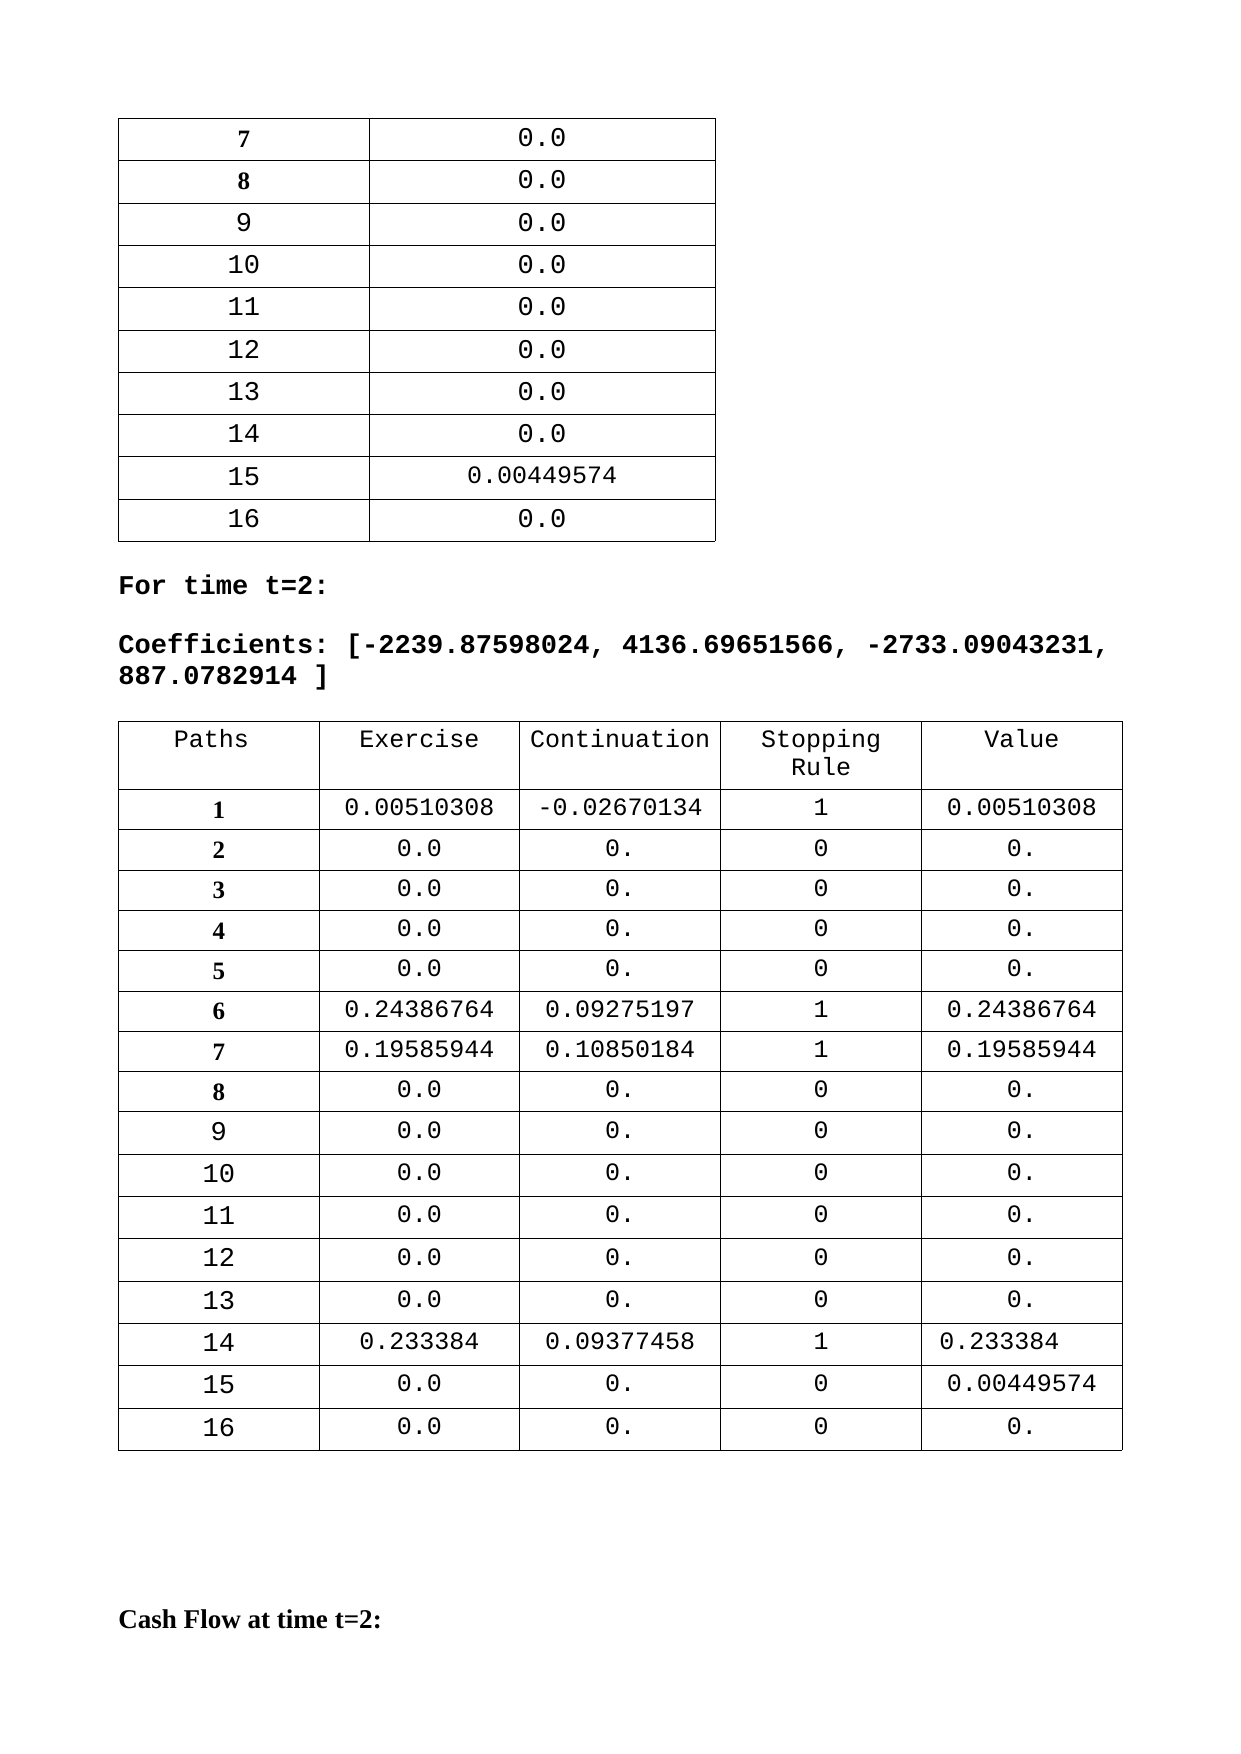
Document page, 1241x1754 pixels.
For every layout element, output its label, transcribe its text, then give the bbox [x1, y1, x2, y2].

table_cell 0.0 [320, 911, 519, 950]
table_cell 0. [922, 1239, 1122, 1281]
table_cell 10 [119, 1155, 319, 1196]
text Coefficients: [-2239.87598024, 4136.69651566, -2733.09043231, 887.0782914 ] [118, 631, 1122, 692]
table_cell 11 [119, 288, 369, 329]
table_cell 0. [520, 1282, 720, 1323]
table_cell 1 [721, 1324, 921, 1365]
table_cell 0.0 [320, 1409, 519, 1450]
table_header Continuation [520, 722, 720, 789]
table_cell 13 [119, 1282, 319, 1323]
table_cell 0.24386764 [320, 992, 519, 1031]
table_cell 0. [520, 911, 720, 950]
table_cell 11 [119, 1197, 319, 1238]
table_cell 0.10850184 [520, 1032, 720, 1071]
table_cell 0.0 [370, 373, 715, 414]
table_cell 0.0 [370, 500, 715, 541]
table_cell 8 [119, 161, 369, 203]
table_cell 0 [721, 911, 921, 950]
table_cell 15 [119, 457, 369, 499]
table_cell 0.24386764 [922, 992, 1122, 1031]
table_cell 0.09275197 [520, 992, 720, 1031]
table_cell 0.0 [320, 1239, 519, 1281]
table_cell 0. [520, 830, 720, 869]
text For time t=2: [118, 572, 1122, 603]
table_cell 0. [520, 1239, 720, 1281]
table_cell 0. [922, 1282, 1122, 1323]
table_cell -0.02670134 [520, 790, 720, 829]
table_cell 0.233384 [320, 1324, 519, 1365]
table_cell 0.0 [370, 246, 715, 287]
table_cell 14 [119, 1324, 319, 1365]
table_cell 12 [119, 1239, 319, 1281]
table_cell 0.19585944 [320, 1032, 519, 1071]
table_cell 0.00449574 [370, 457, 715, 499]
table_header Paths [119, 722, 319, 789]
table_cell 0. [520, 1409, 720, 1450]
table_cell 0. [520, 1072, 720, 1111]
table_cell 0. [922, 911, 1122, 950]
table_cell 8 [119, 1072, 319, 1111]
table_cell 0.0 [320, 951, 519, 991]
table_cell 0. [520, 1366, 720, 1407]
table_cell 0.233384 [922, 1324, 1122, 1365]
table_cell 15 [119, 1366, 319, 1407]
table_cell 0.19585944 [922, 1032, 1122, 1071]
table_cell 0.0 [320, 871, 519, 910]
table_cell 0 [721, 1197, 921, 1238]
table_cell 0.0 [370, 331, 715, 372]
table_cell 10 [119, 246, 369, 287]
table_cell 0 [721, 830, 921, 869]
table_cell 0 [721, 1112, 921, 1154]
table_cell 0. [520, 951, 720, 991]
table_cell 0.0 [320, 1366, 519, 1407]
table_cell 0.0 [370, 288, 715, 329]
table_cell 0. [520, 1112, 720, 1154]
table_cell 16 [119, 500, 369, 541]
table_header Stopping Rule [721, 722, 921, 789]
table_cell 0.00510308 [320, 790, 519, 829]
table_cell 0.0 [320, 1155, 519, 1196]
table_cell 0.00510308 [922, 790, 1122, 829]
table_cell 3 [119, 871, 319, 910]
table_cell 7 [119, 1032, 319, 1071]
table_cell 0. [922, 1155, 1122, 1196]
table_cell 0.0 [320, 1112, 519, 1154]
table_cell 0 [721, 1155, 921, 1196]
table_cell 0 [721, 1366, 921, 1407]
table_cell 0. [520, 1197, 720, 1238]
table_cell 0. [922, 830, 1122, 869]
table_cell 0.0 [370, 119, 715, 160]
table_cell 0.0 [320, 1197, 519, 1238]
table_cell 0. [922, 1409, 1122, 1450]
table_cell 0.0 [320, 1072, 519, 1111]
table_cell 0. [922, 871, 1122, 910]
table_cell 0 [721, 951, 921, 991]
table_cell 0.0 [370, 161, 715, 203]
table_cell 4 [119, 911, 319, 950]
table_cell 0 [721, 1282, 921, 1323]
text Cash Flow at time t=2: [118, 1603, 1122, 1634]
table_cell 9 [119, 204, 369, 245]
table_header Value [922, 722, 1122, 789]
table_cell 2 [119, 830, 319, 869]
table_header Exercise [320, 722, 519, 789]
table_cell 14 [119, 415, 369, 456]
table_cell 0 [721, 871, 921, 910]
table_cell 0.0 [370, 415, 715, 456]
table_cell 0.00449574 [922, 1366, 1122, 1407]
table_cell 0. [922, 1072, 1122, 1111]
table_cell 1 [721, 790, 921, 829]
table_cell 0.09377458 [520, 1324, 720, 1365]
table_cell 13 [119, 373, 369, 414]
table_cell 1 [119, 790, 319, 829]
table_cell 0 [721, 1409, 921, 1450]
table_cell 0 [721, 1072, 921, 1111]
table_cell 0. [922, 951, 1122, 991]
table_cell 0. [922, 1197, 1122, 1238]
table_cell 1 [721, 992, 921, 1031]
table_cell 0.0 [320, 1282, 519, 1323]
table_cell 12 [119, 331, 369, 372]
table_cell 16 [119, 1409, 319, 1450]
table_cell 9 [119, 1112, 319, 1154]
table_cell 6 [119, 992, 319, 1031]
table_cell 0 [721, 1239, 921, 1281]
table_cell 0.0 [370, 204, 715, 245]
table_cell 1 [721, 1032, 921, 1071]
table_cell 7 [119, 119, 369, 160]
table_cell 0. [520, 1155, 720, 1196]
table_cell 0.0 [320, 830, 519, 869]
table_cell 0. [922, 1112, 1122, 1154]
table_cell 0. [520, 871, 720, 910]
table_cell 5 [119, 951, 319, 991]
